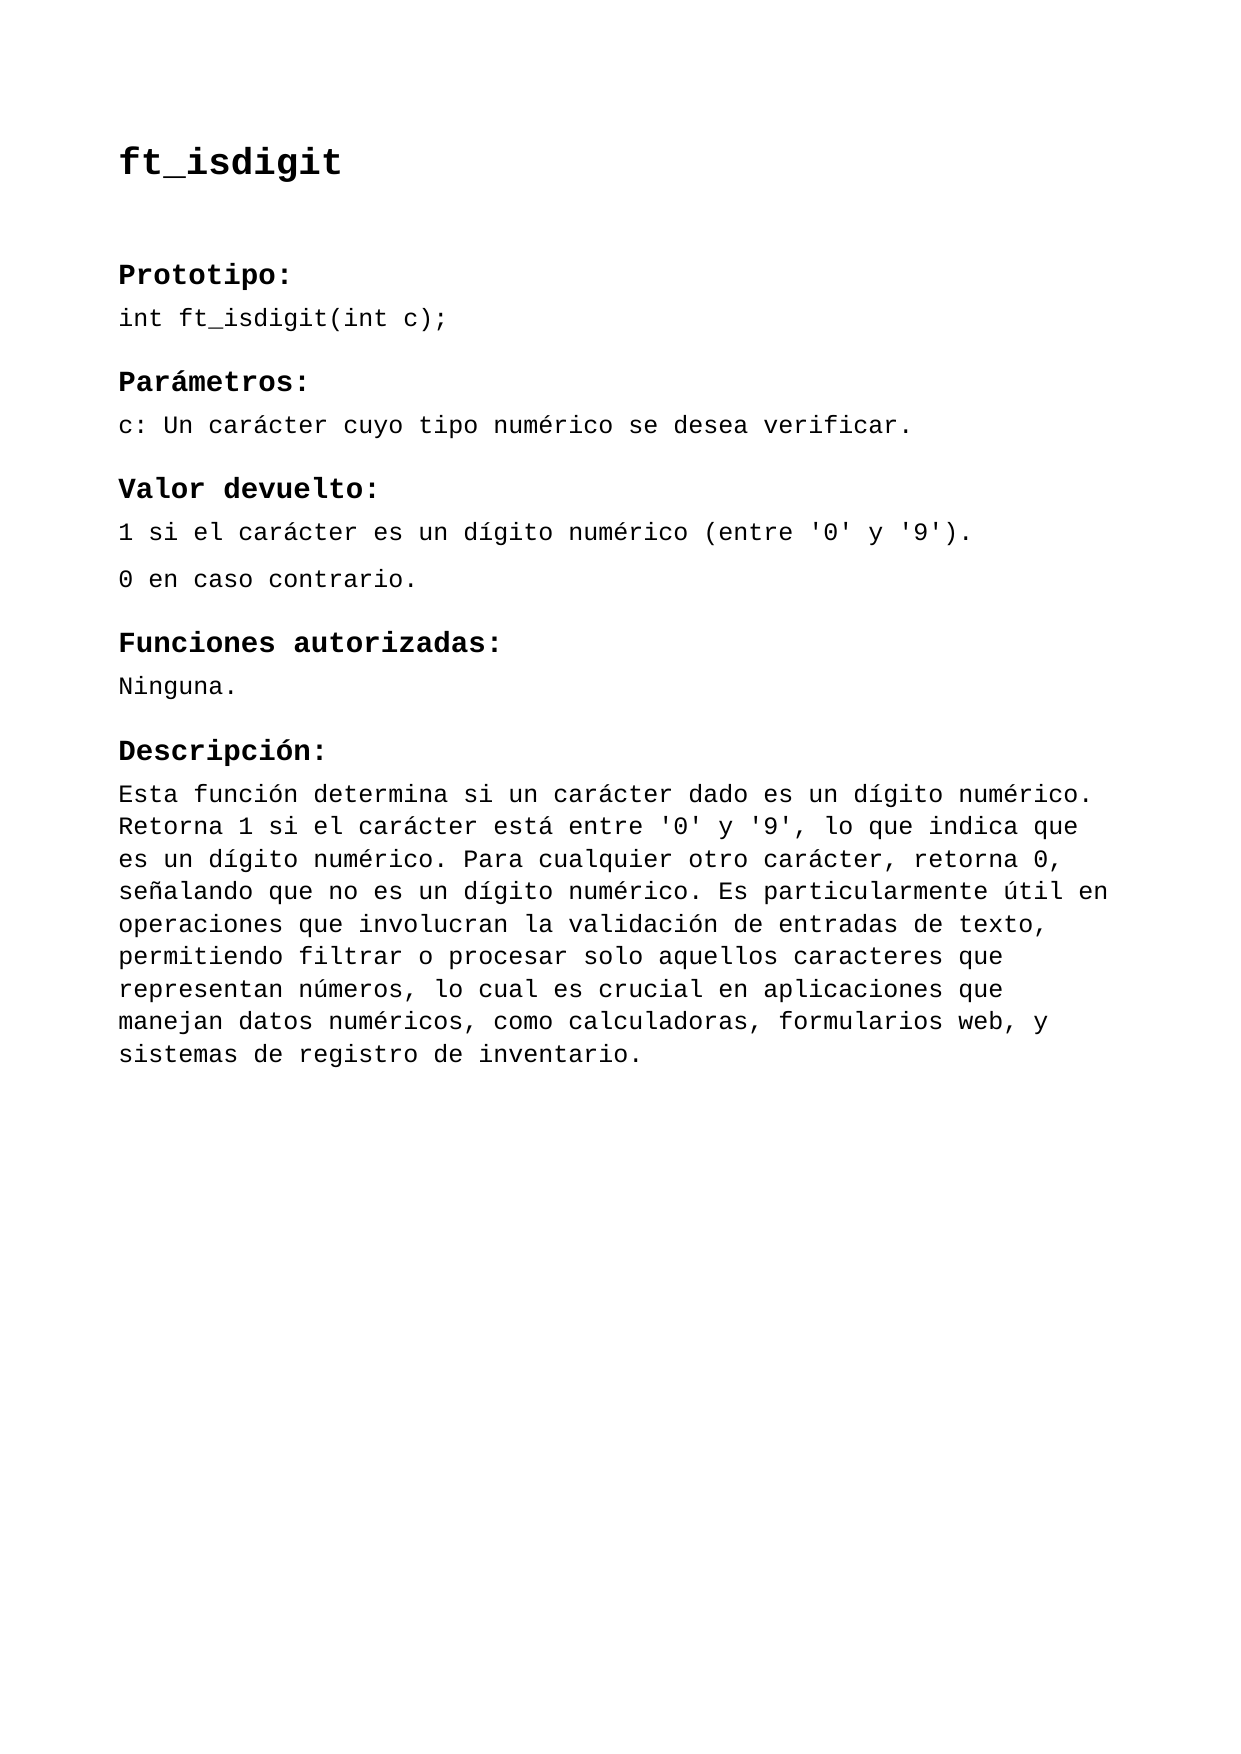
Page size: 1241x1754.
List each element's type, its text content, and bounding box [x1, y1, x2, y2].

subtitle Parámetros: [118, 367, 1122, 400]
text Ninguna. [118, 674, 1122, 702]
subtitle Prototipo: [118, 260, 1122, 293]
subtitle Descripción: [118, 736, 1122, 769]
text int ft_isdigit(int c); [118, 305, 1122, 334]
text Esta función determina si un carácter dado es un dígito numérico. Retorna 1 si el carácter está entre '0' y '9', lo que indica que es un dígito numérico. Para cualquier otro carácter, retorna 0, señalando que no es un dígito numérico. Es particularmente útil en operaciones que involucran la validación de entradas de texto, permitiendo filtrar o procesar solo aquellos caracteres que representan números, lo cual es crucial en aplicaciones que manejan datos numéricos, como calculadoras, formularios web, y sistemas de registro de inventario. [118, 781, 1122, 1069]
subtitle Valor devuelto: [118, 474, 1122, 507]
subtitle Funciones autorizadas: [118, 628, 1122, 661]
text 1 si el carácter es un dígito numérico (entre '0' y '9'). [118, 520, 1122, 548]
subtitle ft_isdigit [118, 143, 1122, 186]
text c: Un carácter cuyo tipo numérico se desea verificar. [118, 412, 1122, 441]
text 0 en caso contrario. [118, 567, 1122, 595]
